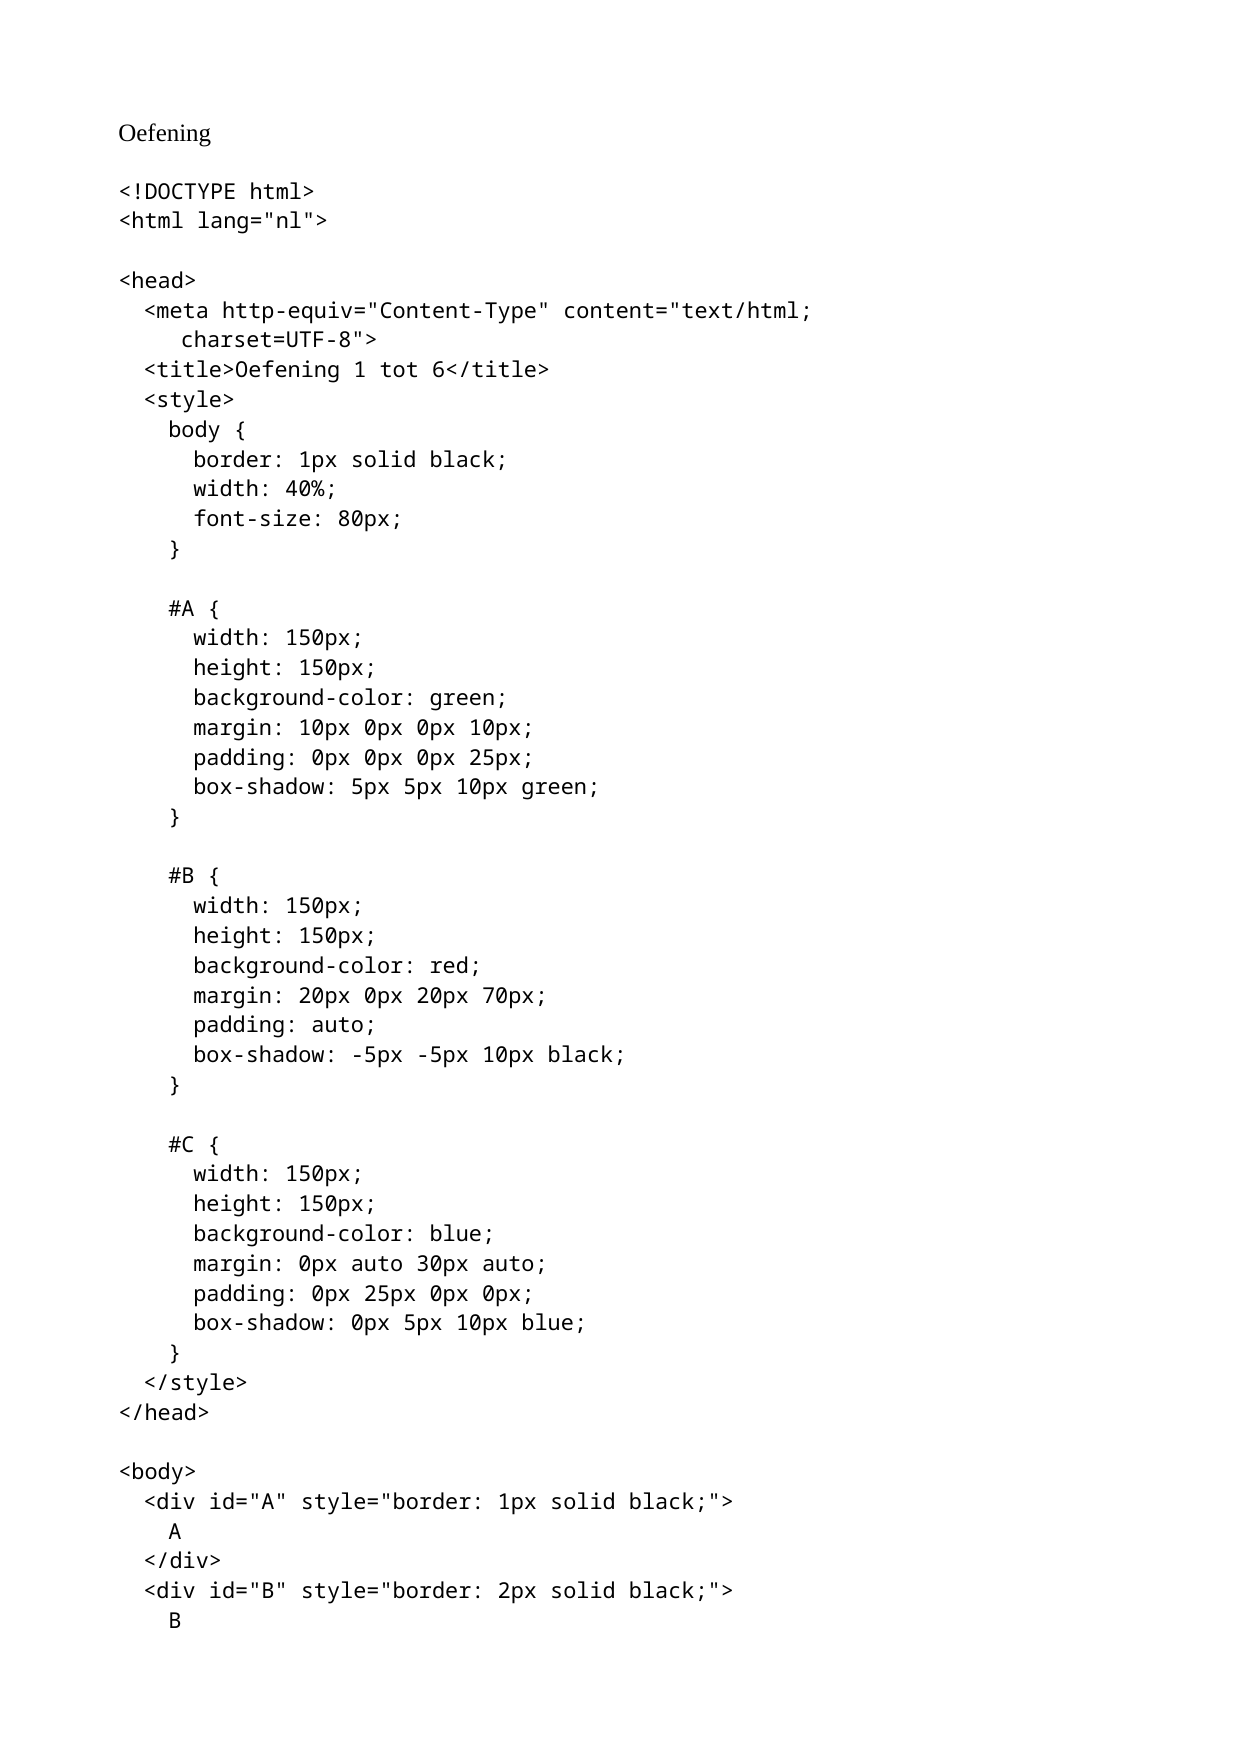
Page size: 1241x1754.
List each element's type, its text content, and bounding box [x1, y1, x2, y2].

text height: 150px; [118, 1188, 1122, 1218]
text #B { [118, 861, 1122, 890]
text #A { [118, 592, 1122, 622]
text width: 150px; [118, 890, 1122, 920]
text <div id="B" style="border: 2px solid black;"> [118, 1575, 1122, 1605]
text margin: 0px auto 30px auto; [118, 1248, 1122, 1277]
text <style> [118, 384, 1122, 414]
text <div id="A" style="border: 1px solid black;"> [118, 1486, 1122, 1516]
text <title>Oefening 1 tot 6</title> [118, 354, 1122, 384]
text box-shadow: 0px 5px 10px blue; [118, 1307, 1122, 1337]
text background-color: red; [118, 950, 1122, 980]
text height: 150px; [118, 652, 1122, 682]
text #C { [118, 1128, 1122, 1158]
text body { [118, 414, 1122, 444]
text } [118, 801, 1122, 831]
text font-size: 80px; [118, 503, 1122, 533]
text </div> [118, 1546, 1122, 1575]
text } [118, 1337, 1122, 1367]
text <head> [118, 265, 1122, 295]
text width: 150px; [118, 1158, 1122, 1188]
text <body> [118, 1456, 1122, 1486]
text B [118, 1605, 1122, 1635]
text width: 40%; [118, 473, 1122, 503]
text box-shadow: -5px -5px 10px black; [118, 1039, 1122, 1069]
text margin: 20px 0px 20px 70px; [118, 980, 1122, 1009]
text background-color: green; [118, 682, 1122, 712]
text width: 150px; [118, 622, 1122, 652]
text <meta http-equiv="Content-Type" content="text/html; [118, 295, 1122, 324]
text A [118, 1516, 1122, 1546]
text Oefening [118, 118, 1122, 147]
text </style> [118, 1367, 1122, 1397]
text <!DOCTYPE html> [118, 176, 1122, 205]
text <html lang="nl"> [118, 205, 1122, 235]
text border: 1px solid black; [118, 444, 1122, 473]
text box-shadow: 5px 5px 10px green; [118, 771, 1122, 801]
text margin: 10px 0px 0px 10px; [118, 712, 1122, 741]
text } [118, 533, 1122, 563]
text </head> [118, 1397, 1122, 1426]
text charset=UTF-8"> [118, 324, 1122, 354]
text background-color: blue; [118, 1218, 1122, 1248]
text } [118, 1069, 1122, 1099]
text padding: auto; [118, 1009, 1122, 1039]
text height: 150px; [118, 920, 1122, 950]
text padding: 0px 0px 0px 25px; [118, 741, 1122, 771]
text padding: 0px 25px 0px 0px; [118, 1277, 1122, 1307]
